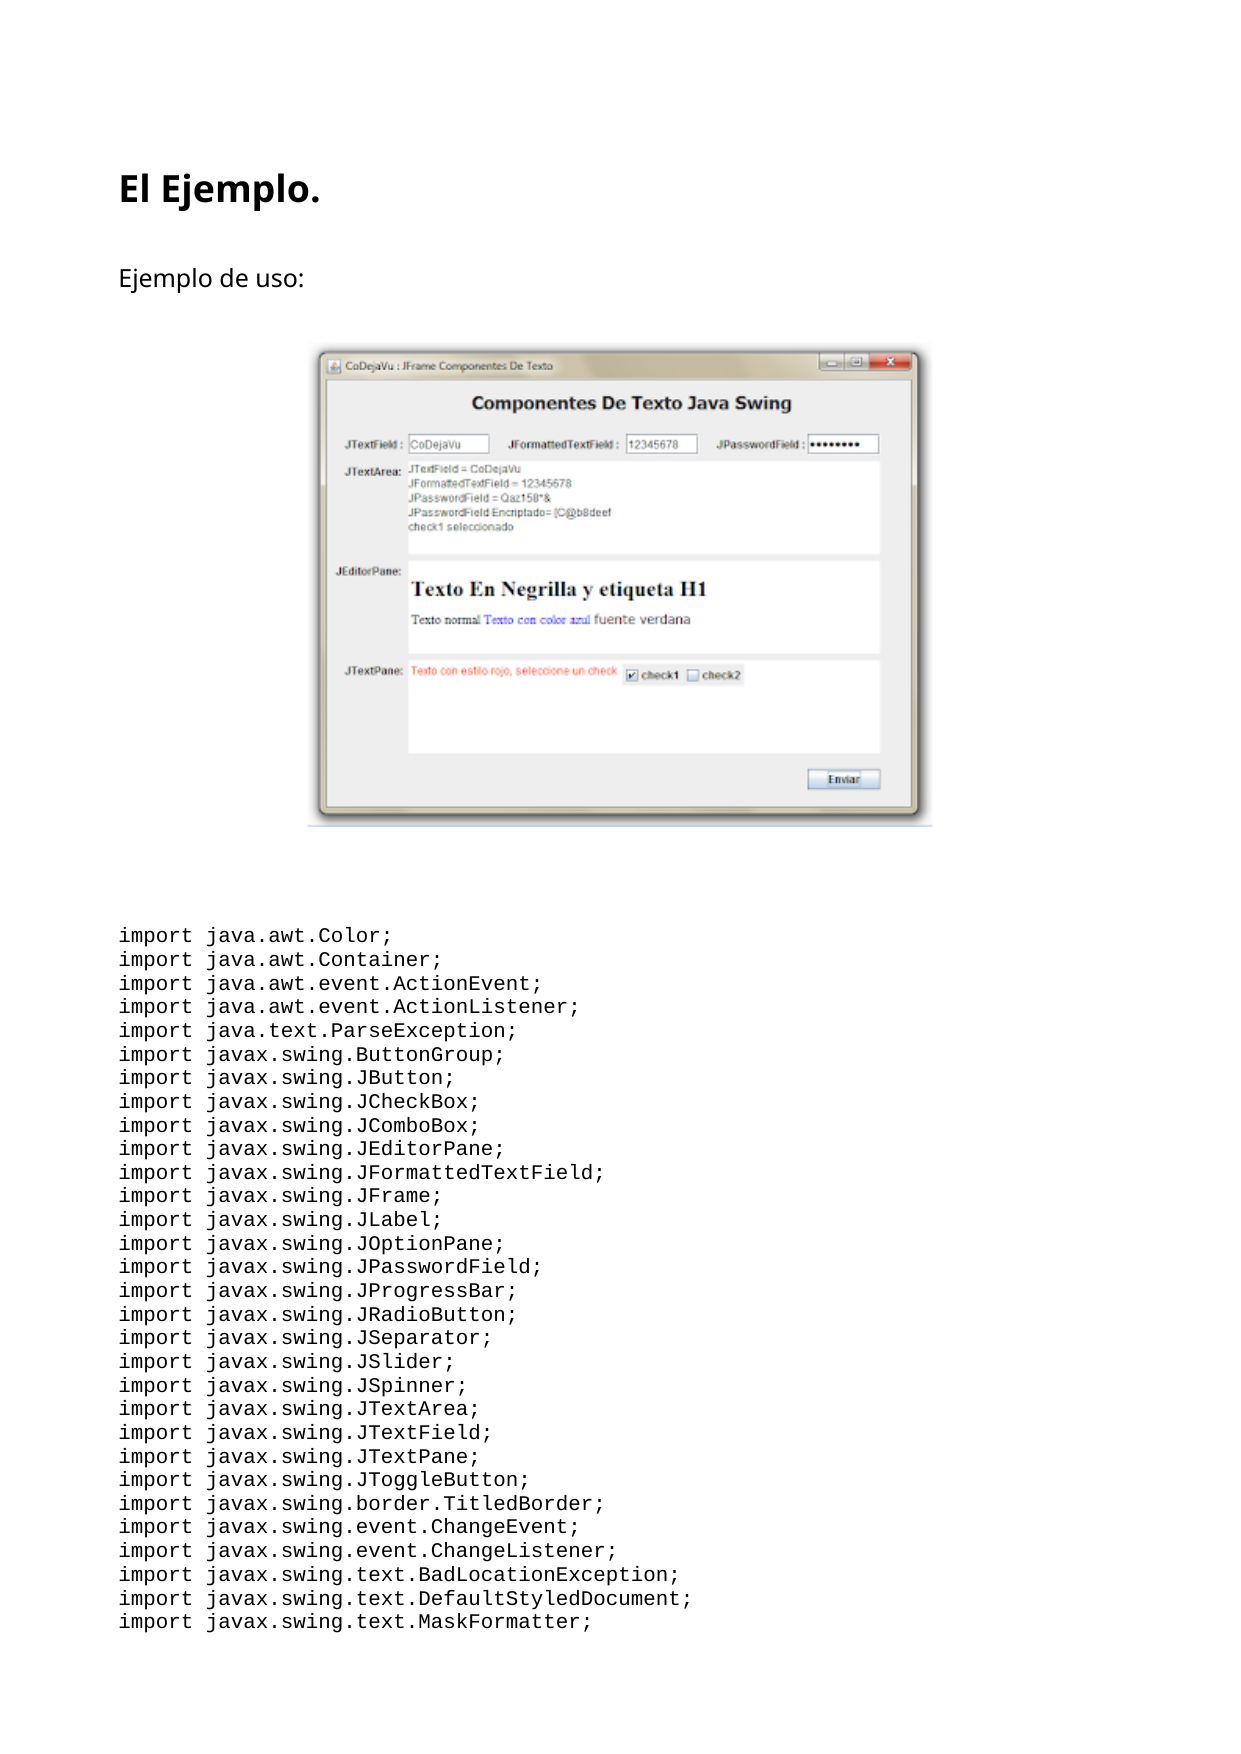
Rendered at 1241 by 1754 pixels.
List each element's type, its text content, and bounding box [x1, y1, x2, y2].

text import javax.swing.JOptionPane; [118, 1233, 1122, 1256]
text import javax.swing.border.TitledBorder; [118, 1493, 1122, 1517]
text import javax.swing.JFrame; [118, 1186, 1122, 1209]
text import javax.swing.JEditorPane; [118, 1138, 1122, 1162]
text import javax.swing.JTextField; [118, 1422, 1122, 1446]
text import javax.swing.text.MaskFormatter; [118, 1611, 1122, 1635]
text import javax.swing.JTextPane; [118, 1446, 1122, 1469]
text import javax.swing.event.ChangeListener; [118, 1540, 1122, 1564]
text import java.awt.event.ActionListener; [118, 996, 1122, 1020]
text import java.awt.Container; [118, 949, 1122, 973]
text import javax.swing.JRadioButton; [118, 1304, 1122, 1327]
text import javax.swing.JCheckBox; [118, 1091, 1122, 1114]
text import java.text.ParseException; [118, 1020, 1122, 1044]
picture [307, 342, 933, 827]
text import javax.swing.JProgressBar; [118, 1280, 1122, 1304]
text import javax.swing.JSlider; [118, 1351, 1122, 1375]
text El Ejemplo. Ejemplo de uso: [118, 118, 1122, 295]
text import javax.swing.text.DefaultStyledDocument; [118, 1587, 1122, 1611]
text import javax.swing.event.ChangeEvent; [118, 1517, 1122, 1540]
text import javax.swing.JButton; [118, 1067, 1122, 1091]
text import javax.swing.JPasswordField; [118, 1256, 1122, 1280]
text import javax.swing.ButtonGroup; [118, 1044, 1122, 1067]
text import javax.swing.JSeparator; [118, 1327, 1122, 1351]
text import javax.swing.JTextArea; [118, 1398, 1122, 1422]
text import java.awt.event.ActionEvent; [118, 973, 1122, 996]
text import javax.swing.JComboBox; [118, 1114, 1122, 1138]
text import javax.swing.text.BadLocationException; [118, 1564, 1122, 1587]
text import java.awt.Color; [118, 925, 1122, 949]
text import javax.swing.JFormattedTextField; [118, 1162, 1122, 1186]
text import javax.swing.JSpinner; [118, 1375, 1122, 1398]
text import javax.swing.JToggleButton; [118, 1469, 1122, 1493]
text import javax.swing.JLabel; [118, 1209, 1122, 1233]
